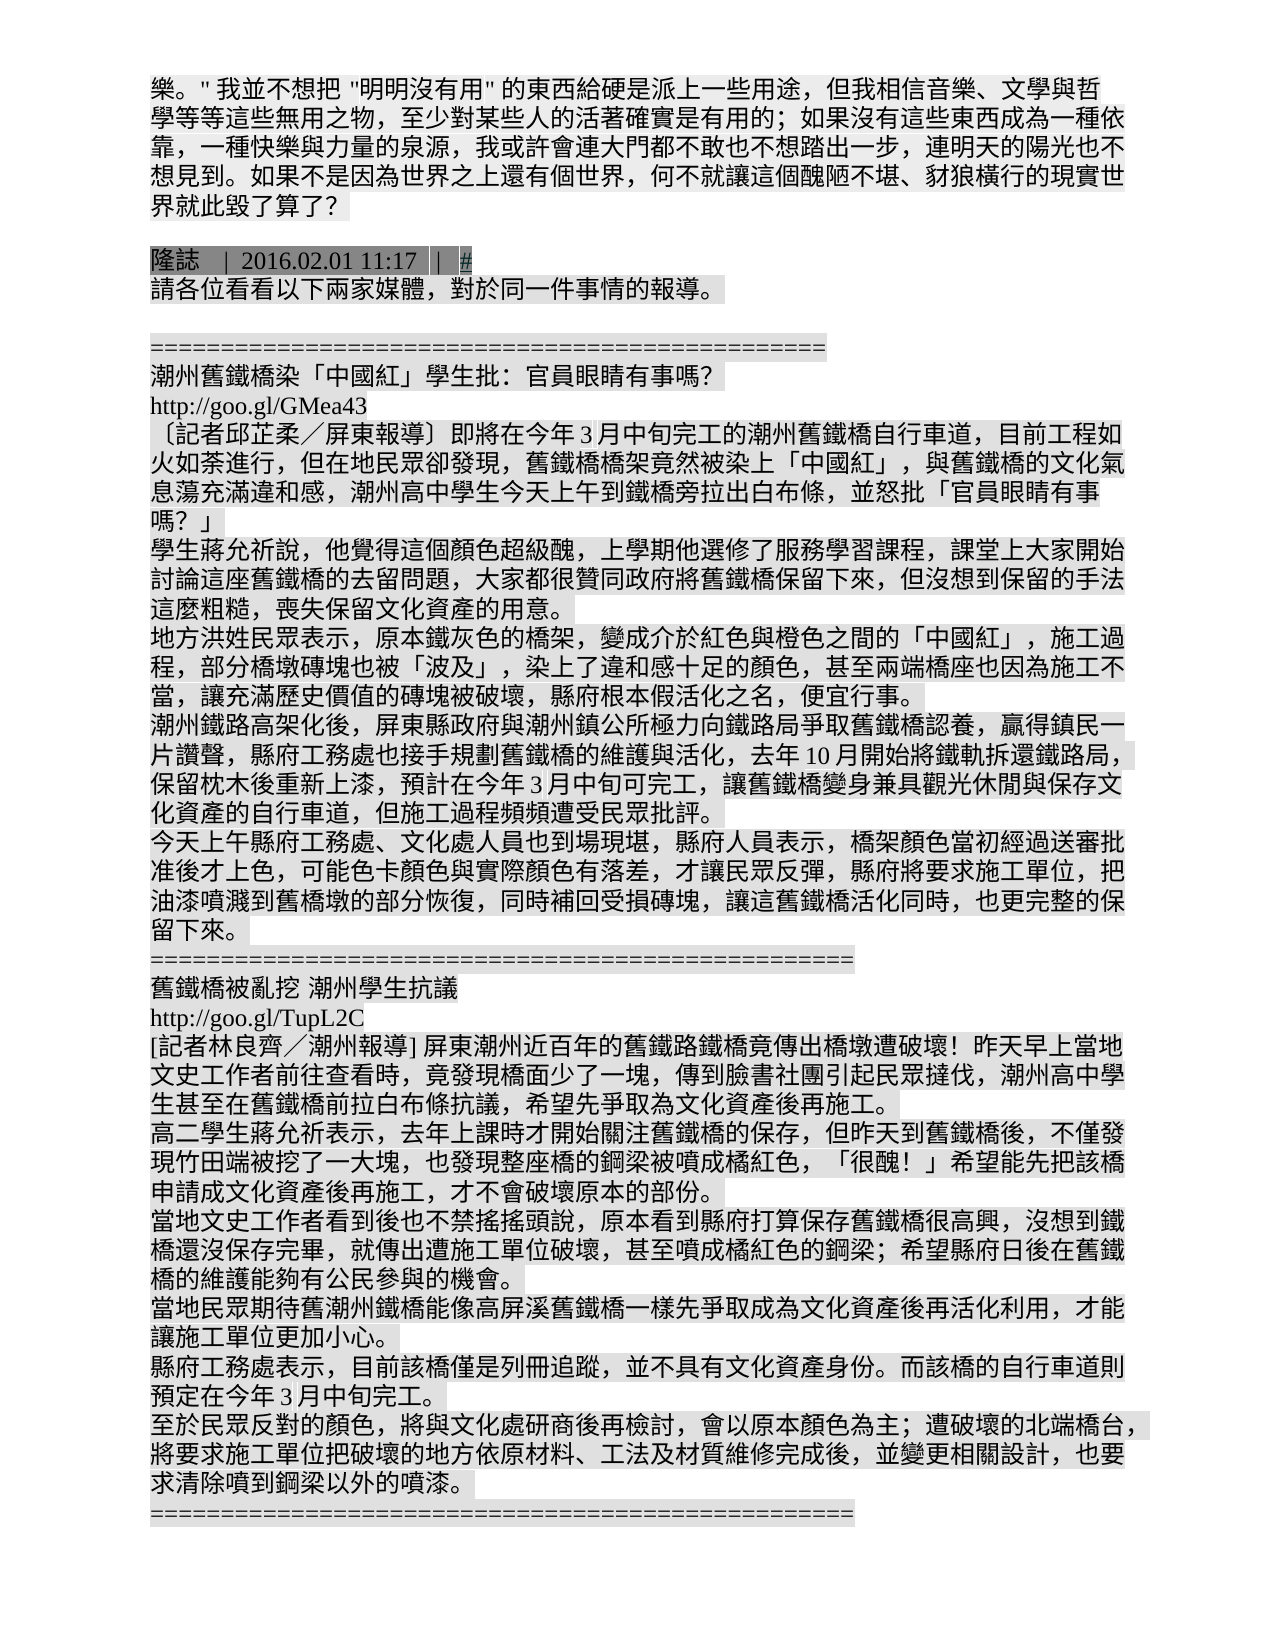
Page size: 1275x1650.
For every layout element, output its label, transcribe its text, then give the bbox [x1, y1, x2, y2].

text 請各位看看以下兩家媒體，對於同一件事情的報導。 ================================================ 潮州舊鐵橋染「中國紅」學生批：官員眼睛有事嗎？ http://goo.gl/GMea43 〔記者邱芷柔／屏東報導〕即將在今年3月中旬完工的潮州舊鐵橋自行車道，目前工程如火如荼進行，但在地民眾卻發現，舊鐵橋橋架竟然被染上「中國紅」，與舊鐵橋的文化氣息蕩充滿違和感，潮州高中學生今天上午到鐵橋旁拉出白布條，並怒批「官員眼睛有事嗎？」 學生蔣允祈說，他覺得這個顏色超級醜，上學期他選修了服務學習課程，課堂上大家開始討論這座舊鐵橋的去留問題，大家都很贊同政府將舊鐵橋保留下來，但沒想到保留的手法這麼粗糙，喪失保留文化資產的用意。 地方洪姓民眾表示，原本鐵灰色的橋架，變成介於紅色與橙色之間的「中國紅」，施工過程，部分橋墩磚塊也被「波及」，染上了違和感十足的顏色，甚至兩端橋座也因為施工不當，讓充滿歷史價值的磚塊被破壞，縣府根本假活化之名，便宜行事。 潮州鐵路高架化後，屏東縣政府與潮州鎮公所極力向鐵路局爭取舊鐵橋認養，贏得鎮民一片讚聲，縣府工務處也接手規劃舊鐵橋的維護與活化，去年10月開始將鐵軌拆還鐵路局，保留枕木後重新上漆，預計在今年3月中旬可完工，讓舊鐵橋變身兼具觀光休閒與保存文化資產的自行車道，但施工過程頻頻遭受民眾批評。 今天上午縣府工務處、文化處人員也到場現堪，縣府人員表示，橋架顏色當初經過送審批准後才上色，可能色卡顏色與實際顏色有落差，才讓民眾反彈，縣府將要求施工單位，把油漆噴濺到舊橋墩的部分恢復，同時補回受損磚塊，讓這舊鐵橋活化同時，也更完整的保留下來。 ================================================== 舊鐵橋被亂挖 潮州學生抗議 http://goo.gl/TupL2C [記者林良齊／潮州報導] 屏東潮州近百年的舊鐵路鐵橋竟傳出橋墩遭破壞！昨天早上當地文史工作者前往查看時，竟發現橋面少了一塊，傳到臉書社團引起民眾撻伐，潮州高中學生甚至在舊鐵橋前拉白布條抗議，希望先爭取為文化資產後再施工。 高二學生蔣允祈表示，去年上課時才開始關注舊鐵橋的保存，但昨天到舊鐵橋後，不僅發現竹田端被挖了一大塊，也發現整座橋的鋼梁被噴成橘紅色，「很醜！」希望能先把該橋申請成文化資產後再施工，才不會破壞原本的部份。 當地文史工作者看到後也不禁搖搖頭說，原本看到縣府打算保存舊鐵橋很高興，沒想到鐵橋還沒保存完畢，就傳出遭施工單位破壞，甚至噴成橘紅色的鋼梁；希望縣府日後在舊鐵橋的維護能夠有公民參與的機會。 當地民眾期待舊潮州鐵橋能像高屏溪舊鐵橋一樣先爭取成為文化資產後再活化利用，才能讓施工單位更加小心。 縣府工務處表示，目前該橋僅是列冊追蹤，並不具有文化資產身份。而該橋的自行車道則預定在今年3月中旬完工。 至於民眾反對的顏色，將與文化處研商後再檢討，會以原本顏色為主；遭破壞的北端橋台，將要求施工單位把破壞的地方依原材料、工法及材質維修完成後，並變更相關設計，也要求清除噴到鋼梁以外的噴漆。 ================================================== 同一件事情，兩家媒體的標題和報導內容幾乎差地遠。 我們是活在平行宇宙，還是媒體精神錯亂。更不要說第一則號稱台灣發行量最大的報紙，所下的聳動標題與扭曲內容。那以後都不能用紅包，都改成白包好了。（這好像是好主意，反正照這家媒體的扭曲風格與其他助紂為虐的組織與政客，台灣早晚都要葬送在歷史的洪流。） [150, 275, 1125, 1556]
text 隆誌 | 2016.02.01 11:17 | # [150, 246, 1125, 275]
text 聽過莫扎特安魂曲的幾種不同演唱版本，感覺以電影 "阿瑪迪斯" 的版本最好，但它主要是演唱第一和第三章(25-29)。我最喜歡的是前四章，特別是第三章，翻來覆去不知道聽了幾萬遍。 https://goo.gl/QIg0yc (請聽 25-29) https://www.youtube.com/watch?v=sPlhKP0nZII (完整版。但我猜後面那幾章可能不是莫扎特寫的，感覺就是不太像。) 莫扎特的音樂讓維根斯坦半夜爬起來寫信給羅素說："這才是上帝所揀選，而我們都不是。" (我是覺得維根斯坦也是啦。) 這世界要是沒有莫扎特，音樂也許可以說只是一種技藝和娛樂，就如同哲學如果沒有維根斯坦，哲學不過只是一種機械性的演算，外加一堆無甚意義的蠢話。 芸芸眾生中，我們或有高低，但跟天才相比，就什麼高低也沒有了，全一個樣了。有人說，"巴哈的音樂證明了上帝的存在"；在我聽來，莫扎特的音樂無非就是上帝的聲音了，就像一種指引，通往天堂之路。世上如果有什麼音樂真能讓人聽到死永遠聽不膩的，那麼，這首安魂曲就是了。 有人曾經問羅素說，哲學有什麼用？羅素說，"它一點用處也沒有，但它給了我莫大的快樂。" 我並不想把 "明明沒有用" 的東西給硬是派上一些用途，但我相信音樂、文學與哲學等等這些無用之物，至少對某些人的活著確實是有用的；如果沒有這些東西成為一種依靠，一種快樂與力量的泉源，我或許會連大門都不敢也不想踏出一步，連明天的陽光也不想見到。如果不是因為世界之上還有個世界，何不就讓這個醜陋不堪、豺狼橫行的現實世界就此毀了算了？ [150, 75, 1125, 221]
